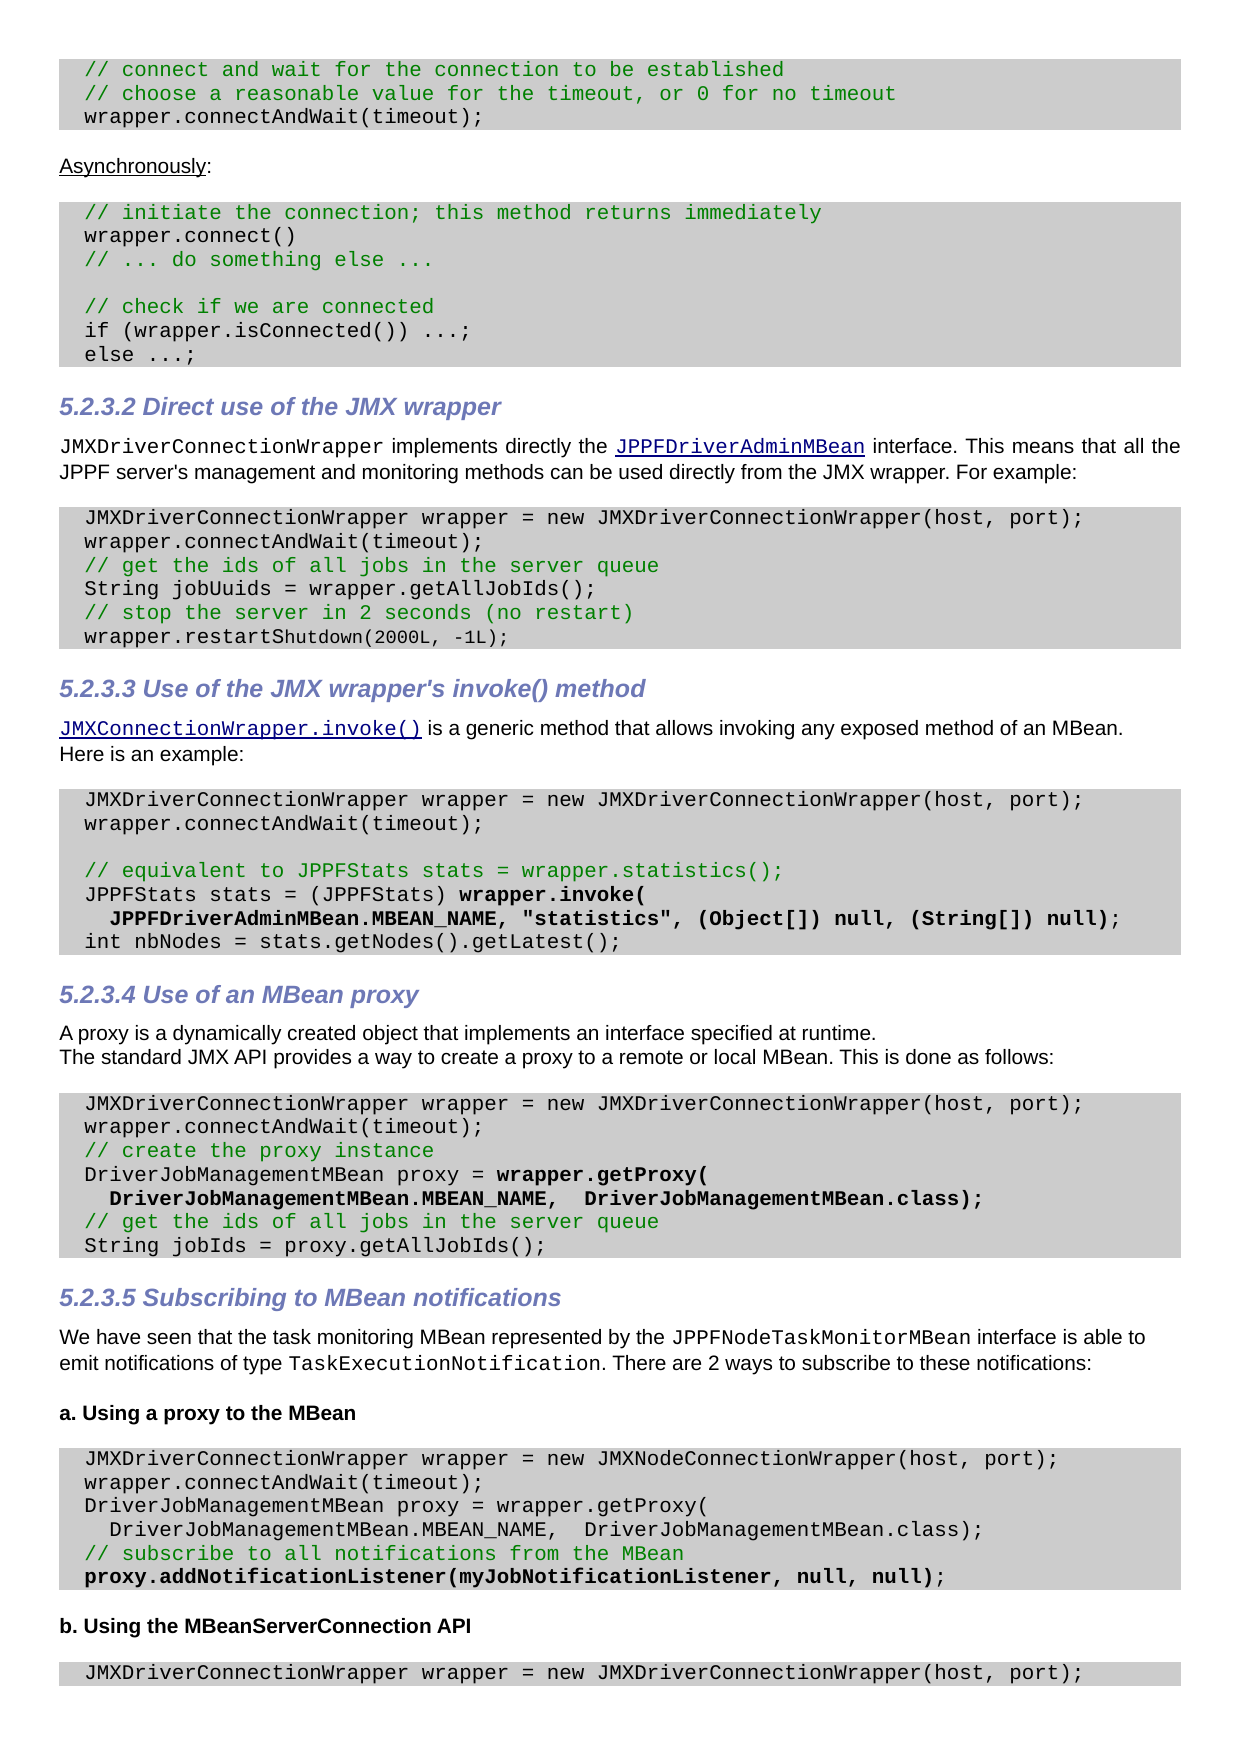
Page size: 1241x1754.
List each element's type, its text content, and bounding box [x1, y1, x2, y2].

text The standard JMX API provides a way to create a proxy to a remote or local MBean. This is done as follows: [59, 1045, 1181, 1069]
text JMXDriverConnectionWrapper wrapper = new JMXNodeConnectionWrapper(host, port); [59, 1448, 1181, 1472]
text // subscribe to all notifications from the MBean [59, 1543, 1181, 1566]
text wrapper.connectAndWait(timeout); [59, 1472, 1181, 1496]
text // check if we are connected [59, 296, 1181, 320]
text // get the ids of all jobs in the server queue [59, 1211, 1181, 1235]
text int nbNodes = stats.getNodes().getLatest(); [59, 931, 1181, 955]
text We have seen that the task monitoring MBean represented by the JPPFNodeTaskMonitorMBean interface is able to emit notifications of type TaskExecutionNotification. There are 2 ways to subscribe to these notifications: [59, 1325, 1181, 1376]
subtitle Direct use of the JMX wrapper [59, 392, 1181, 421]
text // stop the server in 2 seconds (no restart) [59, 602, 1181, 626]
text wrapper.connect() [59, 226, 1181, 249]
text JPPFDriverAdminMBean.MBEAN_NAME, "statistics", (Object[]) null, (String[]) null); [59, 907, 1181, 931]
text JMXDriverConnectionWrapper wrapper = new JMXDriverConnectionWrapper(host, port); [59, 789, 1181, 813]
text JMXDriverConnectionWrapper wrapper = new JMXDriverConnectionWrapper(host, port); [59, 1093, 1181, 1117]
subtitle Use of an MBean proxy [59, 980, 1181, 1008]
text wrapper.connectAndWait(timeout); [59, 531, 1181, 555]
text String jobIds = proxy.getAllJobIds(); [59, 1235, 1181, 1258]
text Asynchronously: [59, 154, 1181, 178]
text if (wrapper.isConnected()) ...; [59, 320, 1181, 344]
text DriverJobManagementMBean proxy = wrapper.getProxy( [59, 1164, 1181, 1187]
text JMXConnectionWrapper.invoke() is a generic method that allows invoking any exposed method of an MBean. [59, 716, 1181, 741]
text // initiate the connection; this method returns immediately [59, 202, 1181, 226]
text wrapper.restartShutdown(2000L, -1L); [59, 626, 1181, 649]
text proxy.addNotificationListener(myJobNotificationListener, null, null); [59, 1566, 1181, 1590]
text wrapper.connectAndWait(timeout); [59, 1117, 1181, 1140]
text JMXDriverConnectionWrapper wrapper = new JMXDriverConnectionWrapper(host, port); [59, 1662, 1181, 1686]
text a. Using a proxy to the MBean [59, 1400, 1181, 1424]
text JPPFStats stats = (JPPFStats) wrapper.invoke( [59, 884, 1181, 907]
text String jobUuids = wrapper.getAllJobIds(); [59, 578, 1181, 602]
text JMXDriverConnectionWrapper wrapper = new JMXDriverConnectionWrapper(host, port); [59, 507, 1181, 531]
text b. Using the MBeanServerConnection API [59, 1614, 1181, 1638]
text wrapper.connectAndWait(timeout); [59, 106, 1181, 130]
text // ... do something else ... [59, 249, 1181, 273]
text A proxy is a dynamically created object that implements an interface specified at runtime. [59, 1021, 1181, 1045]
text DriverJobManagementMBean proxy = wrapper.getProxy( [59, 1496, 1181, 1519]
text DriverJobManagementMBean.MBEAN_NAME, DriverJobManagementMBean.class); [59, 1187, 1181, 1211]
text // connect and wait for the connection to be established [59, 59, 1181, 83]
text wrapper.connectAndWait(timeout); [59, 813, 1181, 837]
subtitle Subscribing to MBean notifications [59, 1283, 1181, 1312]
text // create the proxy instance [59, 1140, 1181, 1164]
text JMXDriverConnectionWrapper implements directly the JPPFDriverAdminMBean interface. This means that all the JPPF server's management and monitoring methods can be used directly from the JMX wrapper. For example: [59, 434, 1181, 483]
text // equivalent to JPPFStats stats = wrapper.statistics(); [59, 860, 1181, 884]
text // choose a reasonable value for the timeout, or 0 for no timeout [59, 83, 1181, 106]
text DriverJobManagementMBean.MBEAN_NAME, DriverJobManagementMBean.class); [59, 1519, 1181, 1543]
subtitle Use of the JMX wrapper's invoke() method [59, 674, 1181, 703]
text else ...; [59, 344, 1181, 367]
text // get the ids of all jobs in the server queue [59, 555, 1181, 578]
text Here is an example: [59, 741, 1181, 765]
